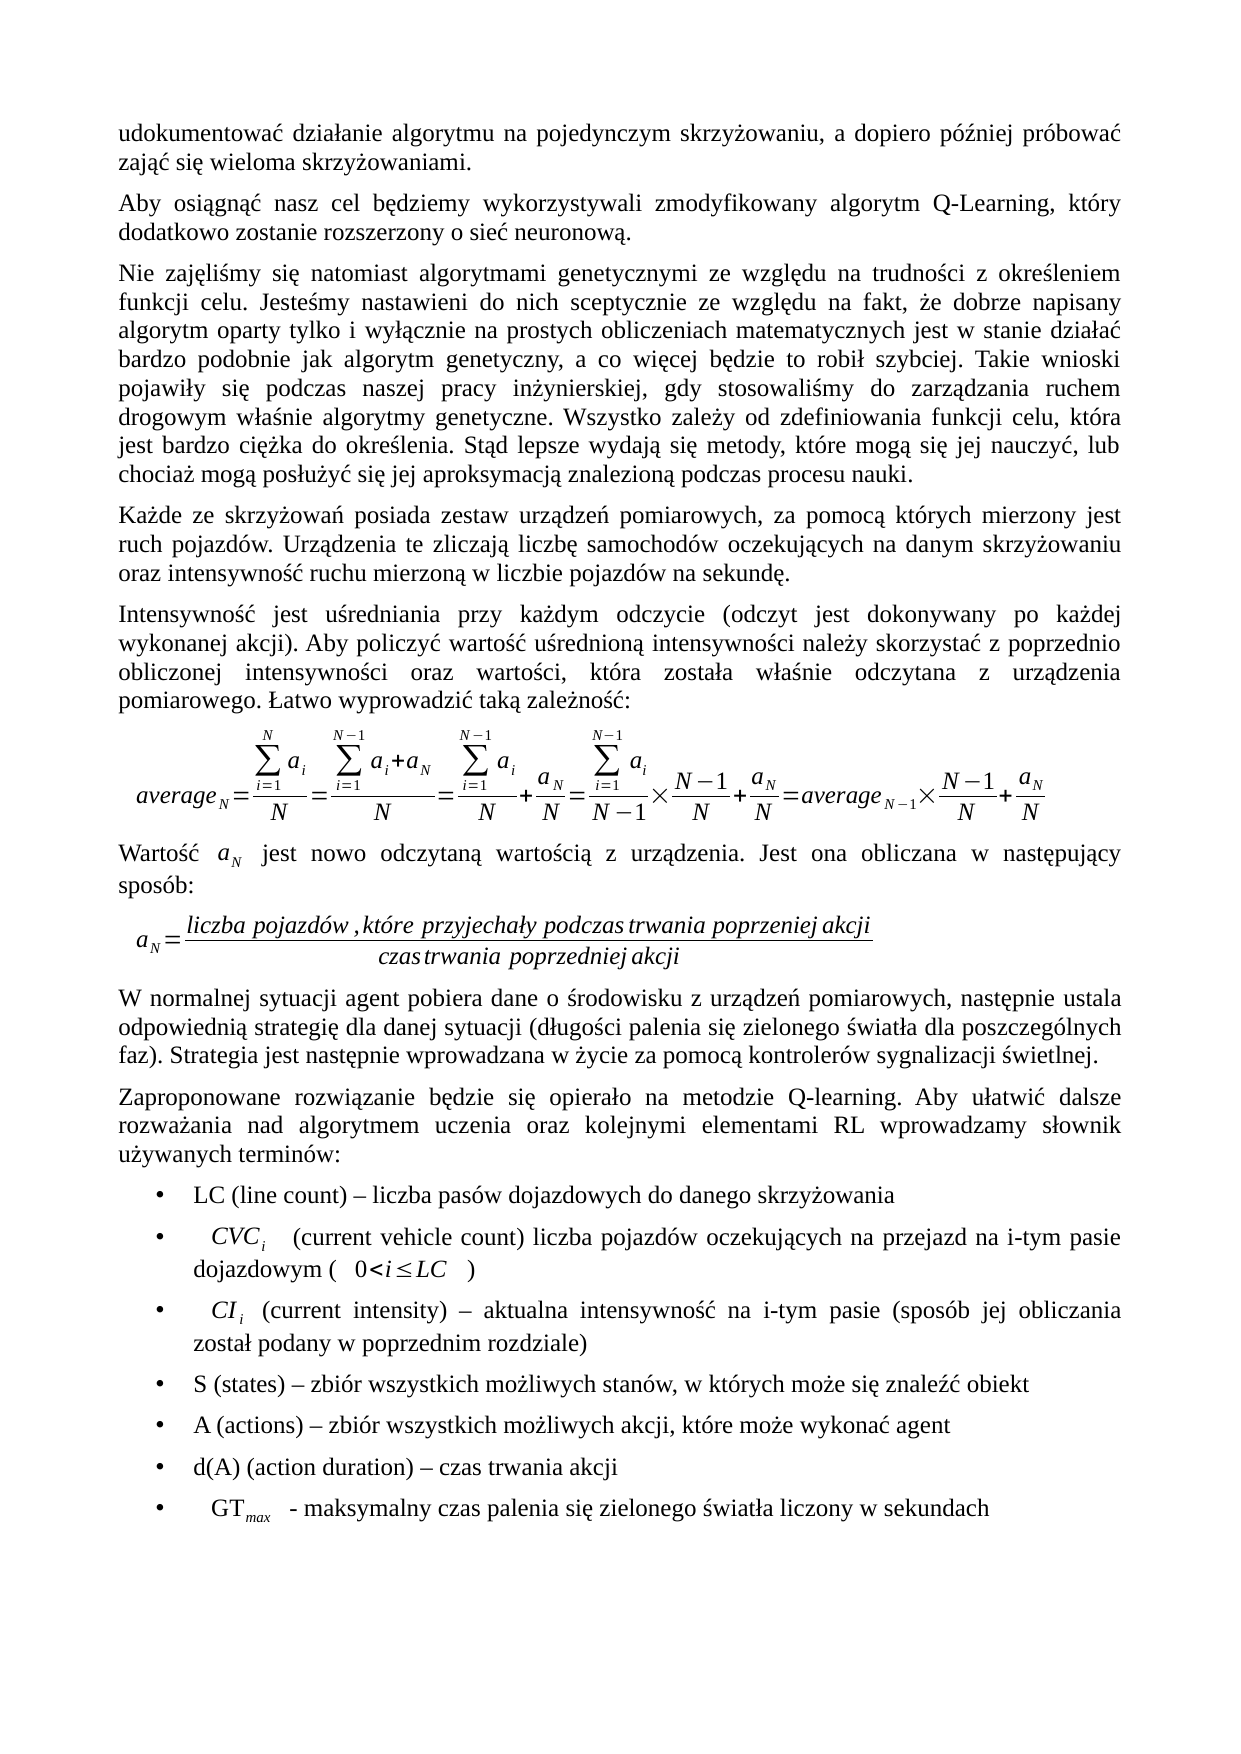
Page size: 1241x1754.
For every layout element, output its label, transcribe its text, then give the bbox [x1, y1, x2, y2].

text udokumentować działanie algorytmu na pojedynczym skrzyżowaniu, a dopiero później próbować zająć się wieloma skrzyżowaniami. [118, 118, 1122, 176]
text Zaproponowane rozwiązanie będzie się opierało na metodzie Q-learning. Aby ułatwić dalsze rozważania nad algorytmem uczenia oraz kolejnymi elementami RL wprowadzamy słownik używanych terminów: [118, 1082, 1122, 1168]
list (current vehicle count) liczba pojazdów oczekujących na przejazd na i-tym pasie dojazdowym () [156, 1222, 1122, 1283]
text Każde ze skrzyżowań posiada zestaw urządzeń pomiarowych, za pomocą których mierzony jest ruch pojazdów. Urządzenia te zliczają liczbę samochodów oczekujących na danym skrzyżowaniu oraz intensywność ruchu mierzoną w liczbie pojazdów na sekundę. [118, 501, 1122, 587]
list (current intensity) – aktualna intensywność na i-tym pasie (sposób jej obliczania został podany w poprzednim rozdziale) [156, 1296, 1122, 1357]
text Nie zajęliśmy się natomiast algorytmami genetycznymi ze względu na trudności z określeniem funkcji celu. Jesteśmy nastawieni do nich sceptycznie ze względu na fakt, że dobrze napisany algorytm oparty tylko i wyłącznie na prostych obliczeniach matematycznych jest w stanie działać bardzo podobnie jak algorytm genetyczny, a co więcej będzie to robił szybciej. Takie wnioski pojawiły się podczas naszej pracy inżynierskiej, gdy stosowaliśmy do zarządzania ruchem drogowym właśnie algorytmy genetyczne. Wszystko zależy od zdefiniowania funkcji celu, która jest bardzo ciężka do określenia. Stąd lepsze wydają się metody, które mogą się jej nauczyć, lub chociaż mogą posłużyć się jej aproksymacją znalezioną podczas procesu nauki. [118, 258, 1122, 488]
list - maksymalny czas palenia się zielonego światła liczony w sekundach [156, 1493, 1122, 1526]
list A (actions) – zbiór wszystkich możliwych akcji, które może wykonać agent [156, 1411, 1122, 1439]
text Wartośćjest nowo odczytaną wartością z urządzenia. Jest ona obliczana w następujący sposób: [118, 838, 1122, 899]
list LC (line count) – liczba pasów dojazdowych do danego skrzyżowania [156, 1181, 1122, 1209]
text Aby osiągnąć nasz cel będziemy wykorzystywali zmodyfikowany algorytm Q-Learning, który dodatkowo zostanie rozszerzony o sieć neuronową. [118, 188, 1122, 246]
list S (states) – zbiór wszystkich możliwych stanów, w których może się znaleźć obiekt [156, 1369, 1122, 1398]
text W normalnej sytuacji agent pobiera dane o środowisku z urządzeń pomiarowych, następnie ustala odpowiednią strategię dla danej sytuacji (długości palenia się zielonego światła dla poszczególnych faz). Strategia jest następnie wprowadzana w życie za pomocą kontrolerów sygnalizacji świetlnej. [118, 983, 1122, 1069]
text Intensywność jest uśredniania przy każdym odczycie (odczyt jest dokonywany po każdej wykonanej akcji). Aby policzyć wartość uśrednioną intensywności należy skorzystać z poprzednio obliczonej intensywności oraz wartości, która została właśnie odczytana z urządzenia pomiarowego. Łatwo wyprowadzić taką zależność: [118, 599, 1122, 714]
list d(A) (action duration) – czas trwania akcji [156, 1452, 1122, 1481]
